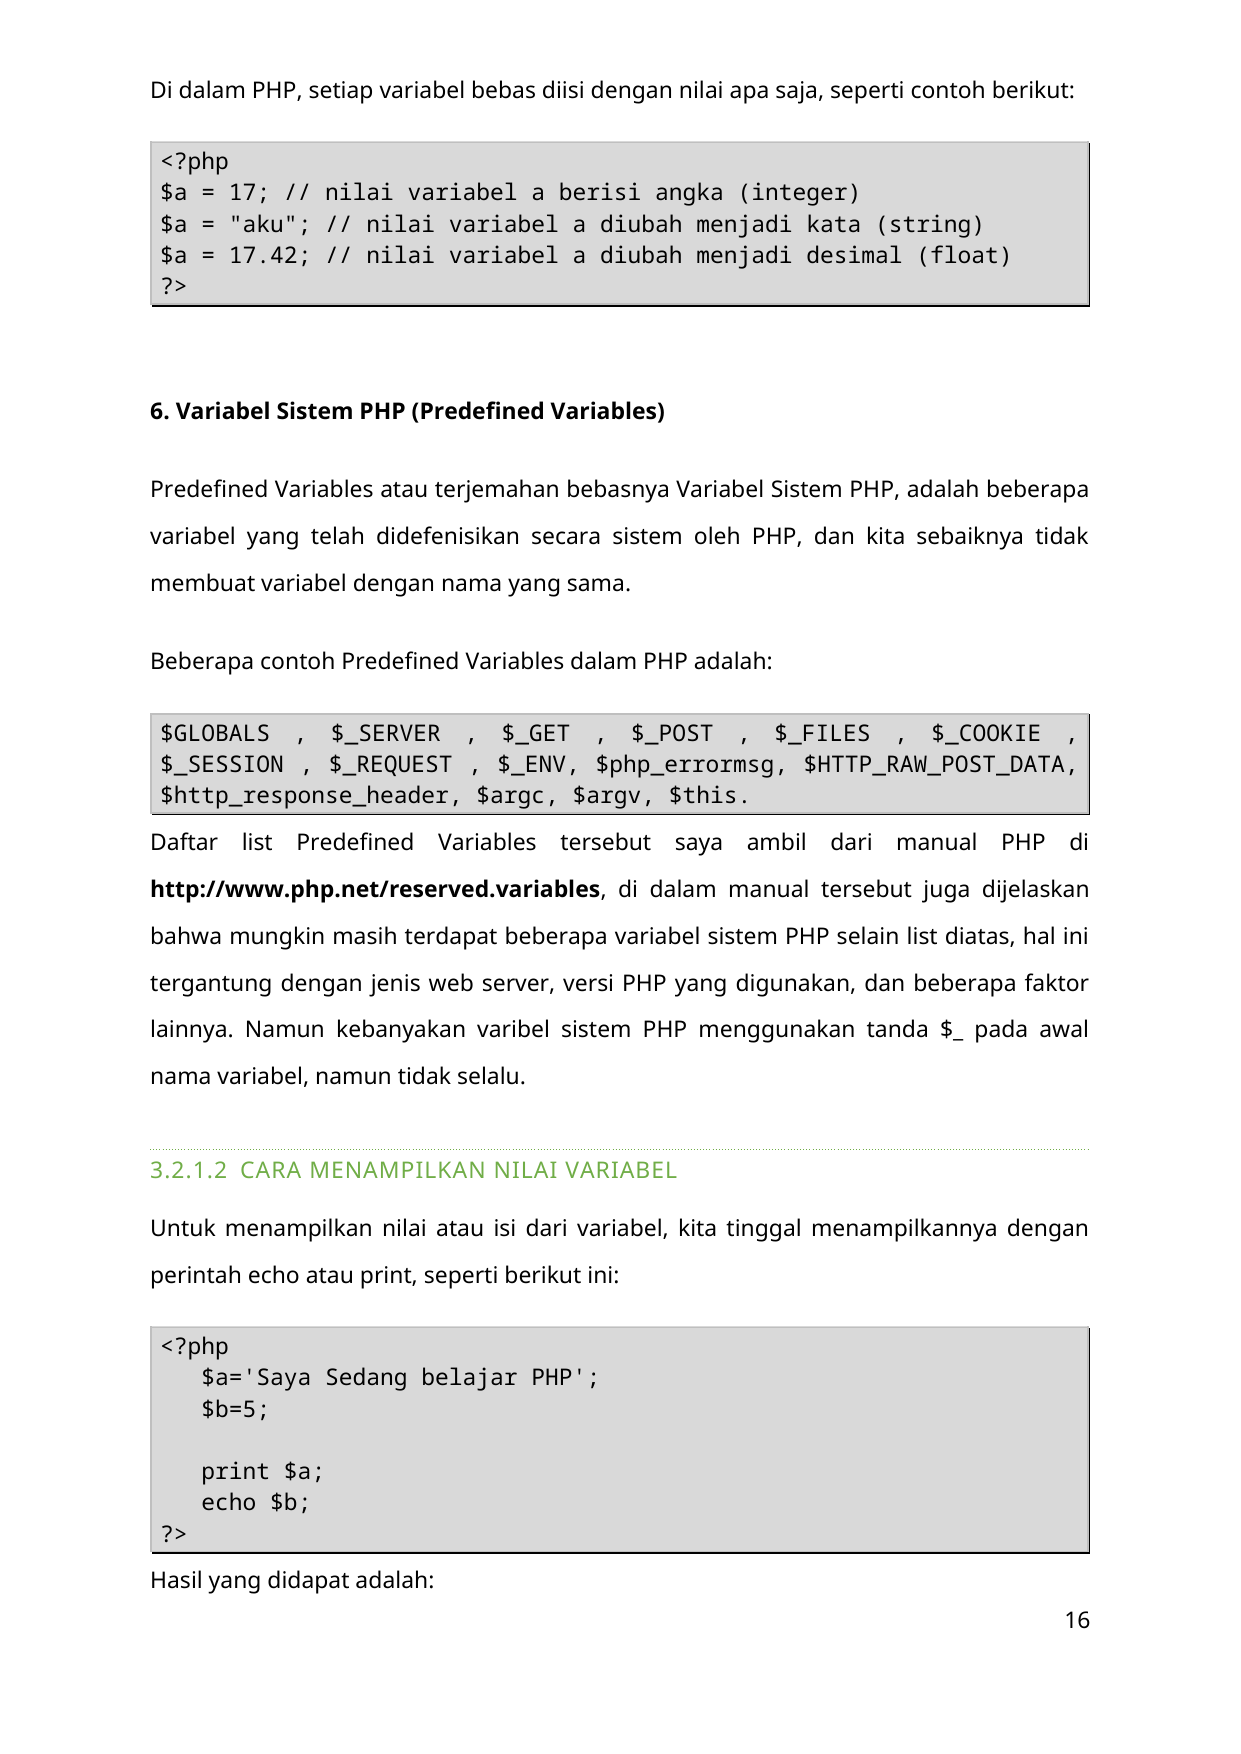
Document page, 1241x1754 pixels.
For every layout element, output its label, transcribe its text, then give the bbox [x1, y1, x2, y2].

text ?> [152, 1514, 1087, 1551]
text $a = 17.42; // nilai variabel a diubah menjadi desimal (float) [152, 235, 1087, 266]
text Beberapa contoh Predefined Variables dalam PHP adalah: [150, 645, 1090, 676]
text $a='Saya Sedang belajar PHP'; [152, 1358, 1087, 1389]
text Di dalam PHP, setiap variabel bebas diisi dengan nilai apa saja, seperti contoh berikut: [150, 74, 1090, 105]
text ?> [152, 266, 1087, 303]
text 6. Variabel Sistem PHP (Predefined Variables) [150, 395, 1090, 426]
text echo $b; [152, 1483, 1087, 1514]
text Predefined Variables atau terjemahan bebasnya Variabel Sistem PHP, adalah beberapa variabel yang telah didefenisikan secara sistem oleh PHP, dan kita sebaiknya tidak membuat variabel dengan nama yang sama. [150, 473, 1090, 598]
text print $a; [152, 1451, 1087, 1483]
text <?php [152, 1328, 1087, 1358]
text $a = "aku"; // nilai variabel a diubah menjadi kata (string) [152, 204, 1087, 235]
text $a = 17; // nilai variabel a berisi angka (integer) [152, 173, 1087, 204]
subtitle Cara Menampilkan Nilai Variabel [150, 1149, 1090, 1186]
text Untuk menampilkan nilai atau isi dari variabel, kita tinggal menampilkannya dengan perintah echo atau print, seperti berikut ini: [150, 1212, 1090, 1290]
text $GLOBALS , $_SERVER , $_GET , $_POST , $_FILES , $_COOKIE , $_SESSION , $_REQUEST , $_ENV, $php_errormsg, $HTTP_RAW_POST_DATA, $http_response_header, $argc, $argv, $this. [152, 715, 1087, 812]
text Daftar list Predefined Variables tersebut saya ambil dari manual PHP di http://www.php.net/reserved.variables, di dalam manual tersebut juga dijelaskan bahwa mungkin masih terdapat beberapa variabel sistem PHP selain list diatas, hal ini tergantung dengan jenis web server, versi PHP yang digunakan, dan beberapa faktor lainnya. Namun kebanyakan varibel sistem PHP menggunakan tanda $_ pada awal nama variabel, namun tidak selalu. [150, 826, 1090, 1091]
text $b=5; [152, 1389, 1087, 1420]
text <?php [152, 143, 1087, 173]
text Hasil yang didapat adalah: [150, 1564, 1090, 1596]
